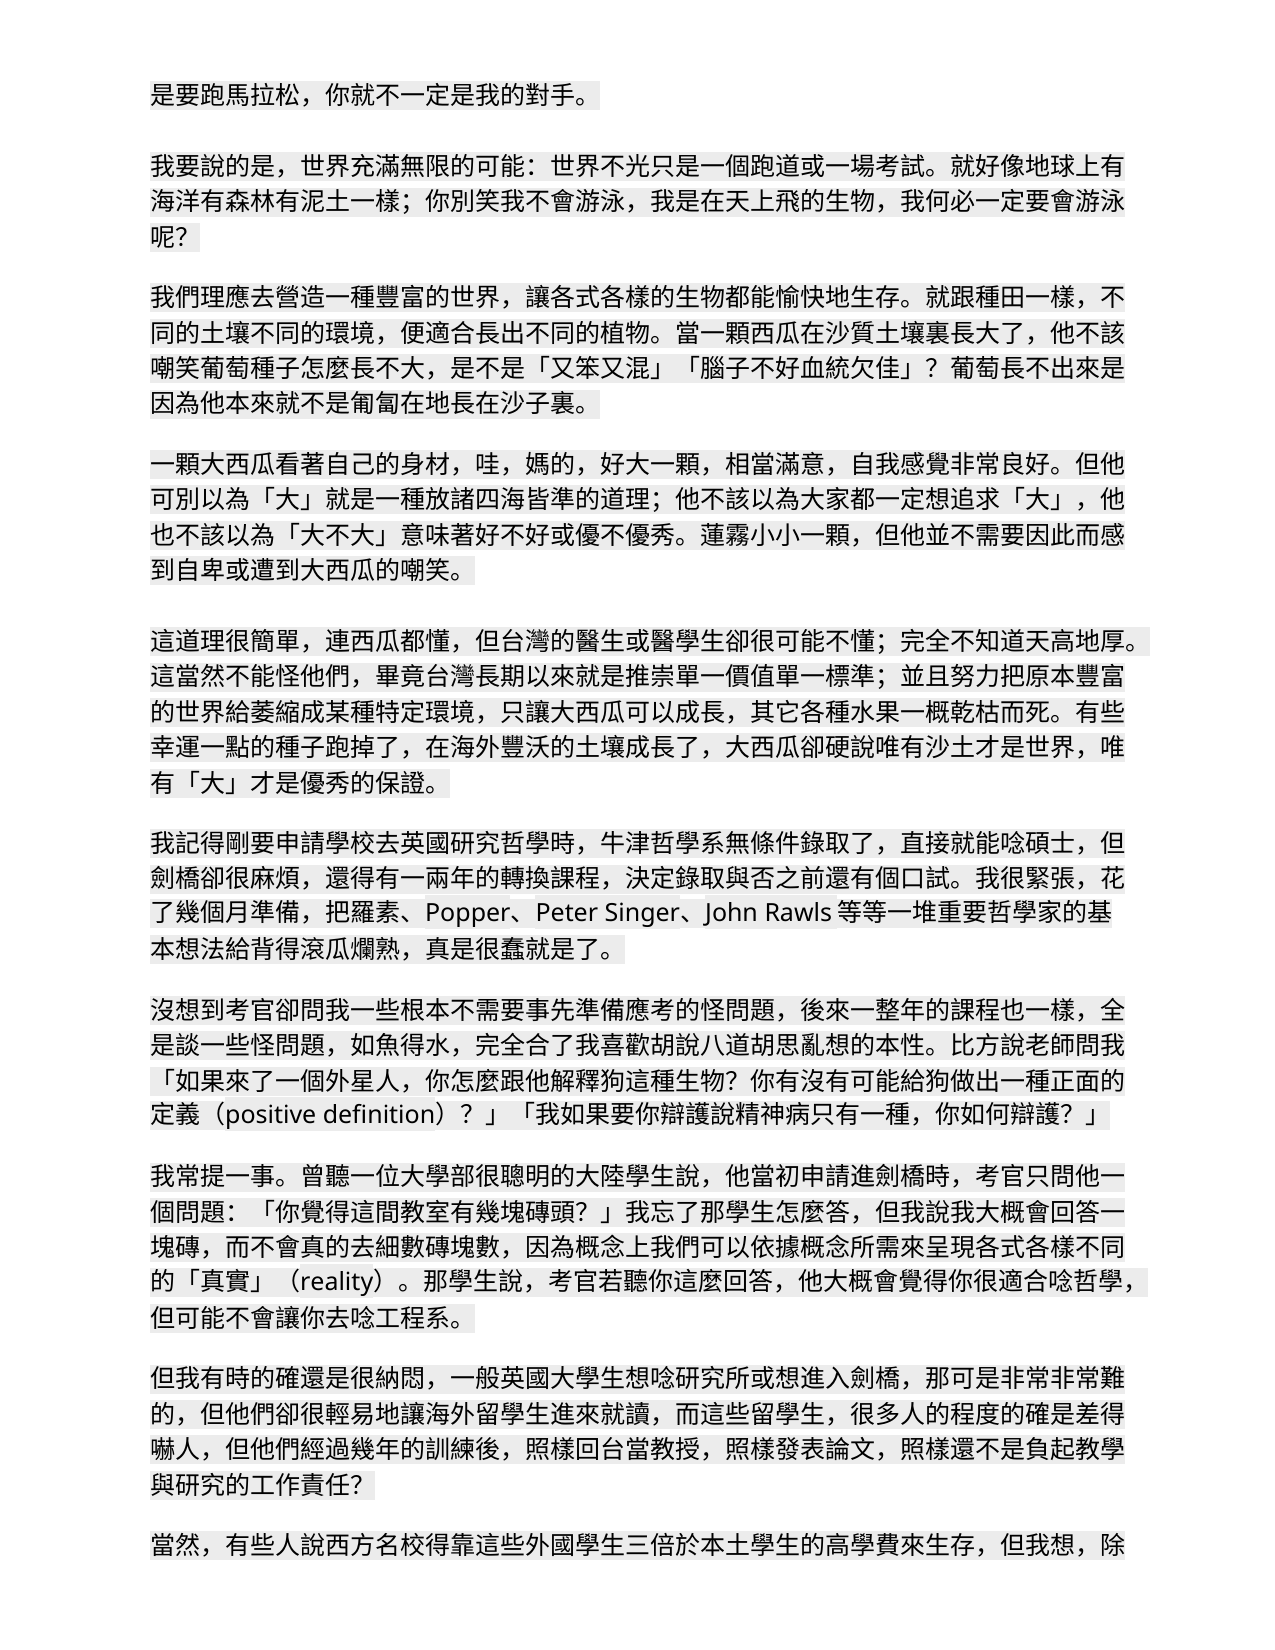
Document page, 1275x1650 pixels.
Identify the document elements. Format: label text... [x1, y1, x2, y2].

text 是要跑馬拉松，你就不一定是我的對手。 我要說的是，世界充滿無限的可能：世界不光只是一個跑道或一場考試。就好像地球上有海洋有森林有泥土一樣；你別笑我不會游泳，我是在天上飛的生物，我何必一定要會游泳呢？ [150, 75, 1125, 252]
text 我常提一事。曾聽一位大學部很聰明的大陸學生說，他當初申請進劍橋時，考官只問他一個問題：「你覺得這間教室有幾塊磚頭？」我忘了那學生怎麼答，但我說我大概會回答一塊磚，而不會真的去細數磚塊數，因為概念上我們可以依據概念所需來呈現各式各樣不同的「真實」（reality）。那學生說，考官若聽你這麼回答，他大概會覺得你很適合唸哲學，但可能不會讓你去唸工程系。 [150, 1156, 1125, 1333]
text 我們理應去營造一種豐富的世界，讓各式各樣的生物都能愉快地生存。就跟種田一樣，不同的土壤不同的環境，便適合長出不同的植物。當一顆西瓜在沙質土壤裏長大了，他不該嘲笑葡萄種子怎麼長不大，是不是「又笨又混」「腦子不好血統欠佳」？葡萄長不出來是因為他本來就不是匍匐在地長在沙子裏。 [150, 277, 1125, 419]
text 沒想到考官卻問我一些根本不需要事先準備應考的怪問題，後來一整年的課程也一樣，全是談一些怪問題，如魚得水，完全合了我喜歡胡說八道胡思亂想的本性。比方說老師問我「如果來了一個外星人，你怎麼跟他解釋狗這種生物？你有沒有可能給狗做出一種正面的定義（positive definition）？」「我如果要你辯護說精神病只有一種，你如何辯護？」 [150, 989, 1125, 1131]
text 一顆大西瓜看著自己的身材，哇，媽的，好大一顆，相當滿意，自我感覺非常良好。但他可別以為「大」就是一種放諸四海皆準的道理；他不該以為大家都一定想追求「大」，他也不該以為「大不大」意味著好不好或優不優秀。蓮霧小小一顆，但他並不需要因此而感到自卑或遭到大西瓜的嘲笑。 這道理很簡單，連西瓜都懂，但台灣的醫生或醫學生卻很可能不懂；完全不知道天高地厚。這當然不能怪他們，畢竟台灣長期以來就是推崇單一價值單一標準；並且努力把原本豐富的世界給萎縮成某種特定環境，只讓大西瓜可以成長，其它各種水果一概乾枯而死。有些幸運一點的種子跑掉了，在海外豐沃的土壤成長了，大西瓜卻硬說唯有沙土才是世界，唯有「大」才是優秀的保證。 [150, 444, 1125, 798]
text 當然，有些人說西方名校得靠這些外國學生三倍於本土學生的高學費來生存，但我想，除 [150, 1525, 1125, 1560]
text 但我有時的確還是很納悶，一般英國大學生想唸研究所或想進入劍橋，那可是非常非常難的，但他們卻很輕易地讓海外留學生進來就讀，而這些留學生，很多人的程度的確是差得嚇人，但他們經過幾年的訓練後，照樣回台當教授，照樣發表論文，照樣還不是負起教學與研究的工作責任？ [150, 1358, 1125, 1500]
text 我記得剛要申請學校去英國研究哲學時，牛津哲學系無條件錄取了，直接就能唸碩士，但劍橋卻很麻煩，還得有一兩年的轉換課程，決定錄取與否之前還有個口試。我很緊張，花了幾個月準備，把羅素、Popper、Peter Singer、John Rawls等等一堆重要哲學家的基本想法給背得滾瓜爛熟，真是很蠢就是了。 [150, 823, 1125, 964]
